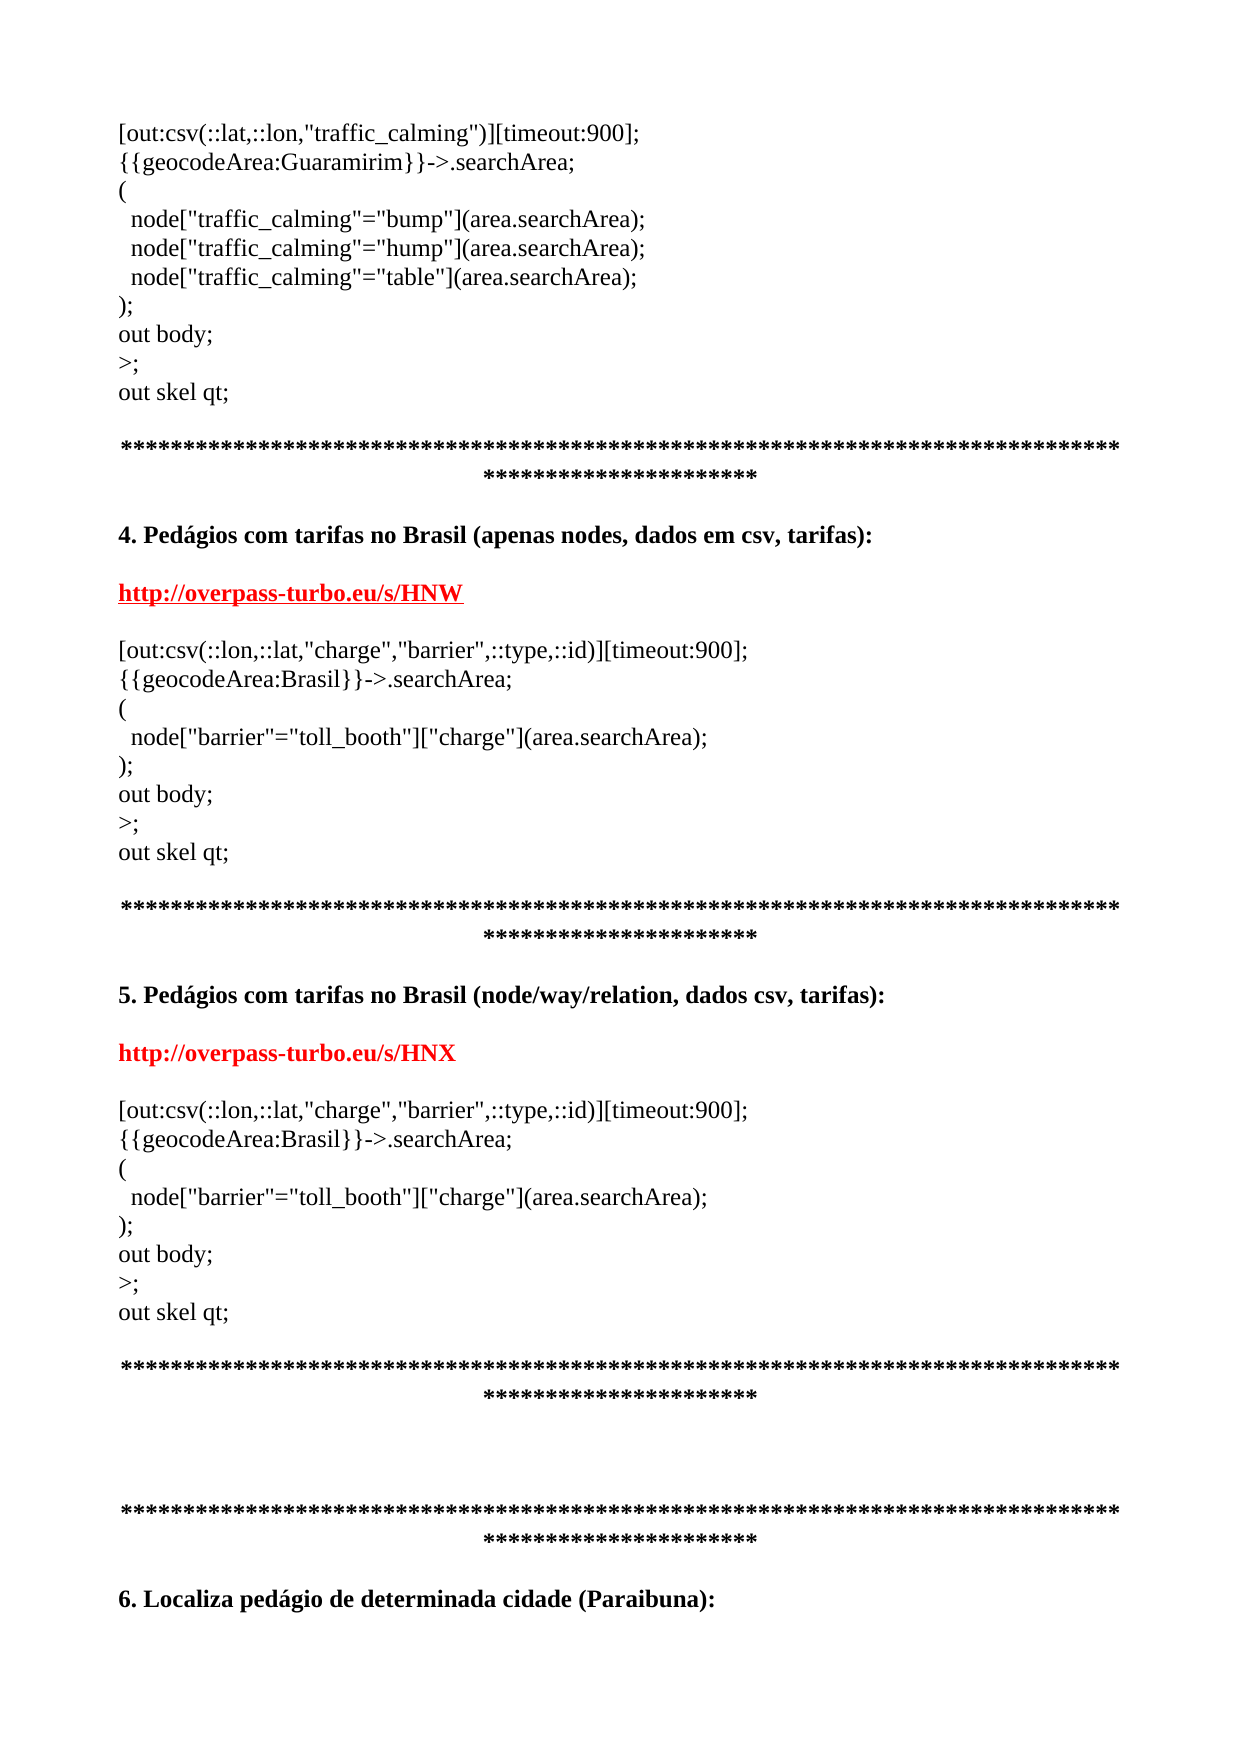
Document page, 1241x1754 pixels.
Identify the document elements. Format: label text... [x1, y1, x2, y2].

text out skel qt; [118, 1297, 1122, 1326]
text >; [118, 348, 1122, 377]
text out body; [118, 1239, 1122, 1268]
text [out:csv(::lat,::lon,"traffic_calming")][timeout:900]; [118, 118, 1122, 147]
text out skel qt; [118, 377, 1122, 406]
text {{geocodeArea:Guaramirim}}->.searchArea; [118, 147, 1122, 176]
text {{geocodeArea:Brasil}}->.searchArea; [118, 1124, 1122, 1153]
text node["traffic_calming"="table"](area.searchArea); [118, 262, 1122, 291]
text [out:csv(::lon,::lat,"charge","barrier",::type,::id)][timeout:900]; [118, 636, 1122, 664]
text http://overpass-turbo.eu/s/HNW [118, 578, 1122, 607]
text out body; [118, 319, 1122, 348]
text [out:csv(::lon,::lat,"charge","barrier",::type,::id)][timeout:900]; [118, 1096, 1122, 1124]
text ****************************************************************************************************** [118, 894, 1122, 952]
text ****************************************************************************************************** [118, 434, 1122, 492]
text ( [118, 693, 1122, 722]
text node["traffic_calming"="hump"](area.searchArea); [118, 233, 1122, 262]
text 5. Pedágios com tarifas no Brasil (node/way/relation, dados csv, tarifas): [118, 981, 1122, 1009]
text >; [118, 1268, 1122, 1297]
text 6. Localiza pedágio de determinada cidade (Paraibuna): [118, 1584, 1122, 1613]
text out body; [118, 779, 1122, 808]
text ****************************************************************************************************** [118, 1498, 1122, 1556]
text ); [118, 751, 1122, 779]
text {{geocodeArea:Brasil}}->.searchArea; [118, 664, 1122, 693]
text ); [118, 291, 1122, 319]
text ); [118, 1211, 1122, 1239]
text out skel qt; [118, 837, 1122, 866]
text ( [118, 176, 1122, 204]
text node["barrier"="toll_booth"]["charge"](area.searchArea); [118, 722, 1122, 751]
text >; [118, 808, 1122, 837]
text http://overpass-turbo.eu/s/HNX [118, 1038, 1122, 1067]
text node["traffic_calming"="bump"](area.searchArea); [118, 204, 1122, 233]
text node["barrier"="toll_booth"]["charge"](area.searchArea); [118, 1182, 1122, 1211]
text ( [118, 1153, 1122, 1182]
text 4. Pedágios com tarifas no Brasil (apenas nodes, dados em csv, tarifas): [118, 521, 1122, 549]
text ****************************************************************************************************** [118, 1354, 1122, 1412]
